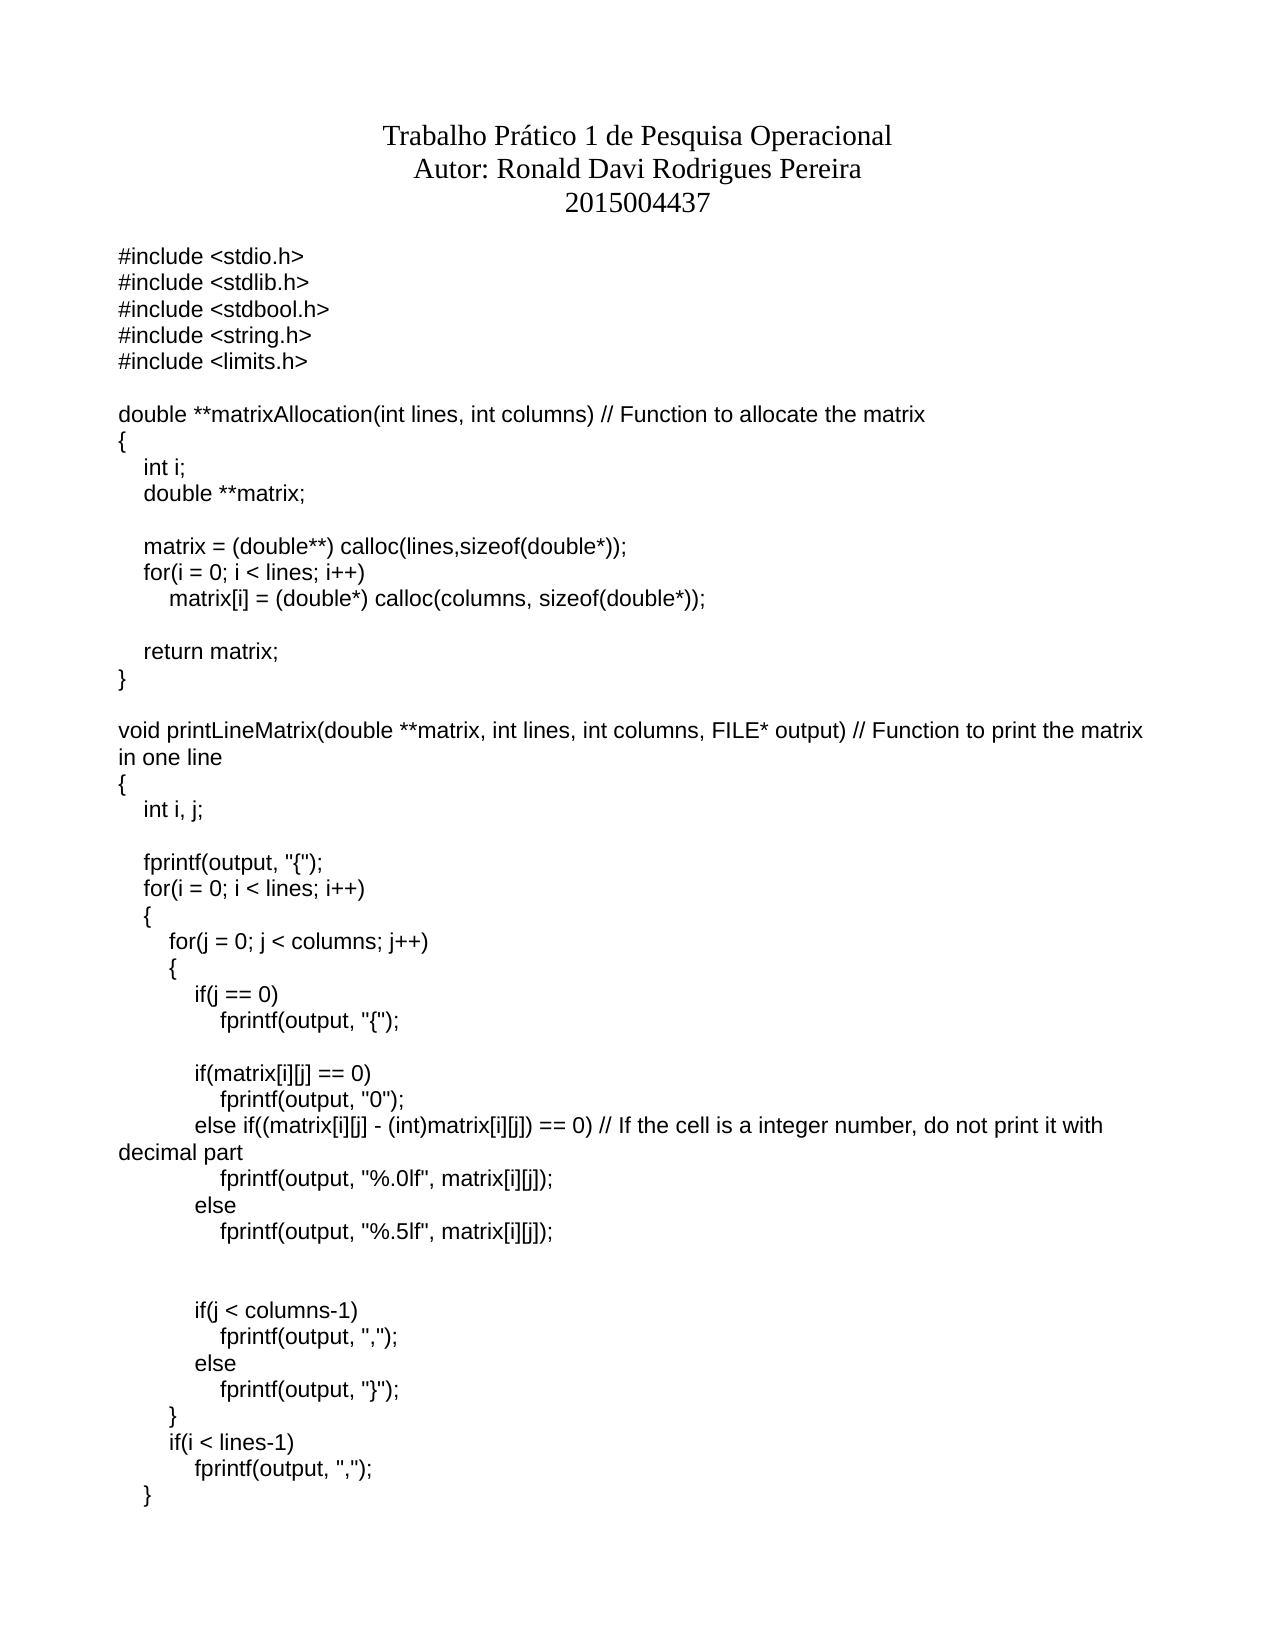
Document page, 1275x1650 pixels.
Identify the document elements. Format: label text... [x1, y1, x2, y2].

text fprintf(output, "{"); [118, 1007, 1157, 1033]
text for(i = 0; i < lines; i++) [118, 875, 1157, 902]
text if(j == 0) [118, 981, 1157, 1007]
text fprintf(output, "{"); [118, 849, 1157, 875]
text } [118, 1402, 1157, 1429]
text for(i = 0; i < lines; i++) [118, 559, 1157, 585]
text } [118, 664, 1157, 691]
text #include <limits.h> [118, 348, 1157, 374]
text fprintf(output, "%.5lf", matrix[i][j]); [118, 1218, 1157, 1244]
text int i, j; [118, 796, 1157, 823]
text fprintf(output, ","); [118, 1323, 1157, 1350]
text matrix[i] = (double*) calloc(columns, sizeof(double*)); [118, 585, 1157, 612]
text if(matrix[i][j] == 0) [118, 1060, 1157, 1086]
text double **matrixAllocation(int lines, int columns) // Function to allocate the matrix [118, 401, 1157, 427]
text #include <stdbool.h> [118, 296, 1157, 322]
text if(j < columns-1) [118, 1297, 1157, 1323]
text fprintf(output, "%.0lf", matrix[i][j]); [118, 1165, 1157, 1192]
text } [118, 1481, 1157, 1508]
text double **matrix; [118, 480, 1157, 506]
text { [118, 954, 1157, 981]
text Autor: Ronald Davi Rodrigues Pereira [118, 152, 1157, 185]
text int i; [118, 454, 1157, 480]
text matrix = (double**) calloc(lines,sizeof(double*)); [118, 533, 1157, 559]
text fprintf(output, ","); [118, 1455, 1157, 1481]
text { [118, 902, 1157, 928]
text Trabalho Prático 1 de Pesquisa Operacional [118, 118, 1157, 152]
text else [118, 1192, 1157, 1218]
text #include <stdio.h> [118, 243, 1157, 269]
text #include <stdlib.h> [118, 269, 1157, 296]
text if(i < lines-1) [118, 1429, 1157, 1455]
text { [118, 770, 1157, 796]
text fprintf(output, "0"); [118, 1086, 1157, 1112]
text for(j = 0; j < columns; j++) [118, 928, 1157, 954]
text void printLineMatrix(double **matrix, int lines, int columns, FILE* output) // Function to print the matrix in one line [118, 717, 1157, 770]
text { [118, 427, 1157, 454]
text #include <string.h> [118, 322, 1157, 348]
text 2015004437 [118, 185, 1157, 219]
text return matrix; [118, 638, 1157, 664]
text else [118, 1350, 1157, 1376]
text fprintf(output, "}"); [118, 1376, 1157, 1402]
text else if((matrix[i][j] - (int)matrix[i][j]) == 0) // If the cell is a integer number, do not print it with decimal part [118, 1112, 1157, 1165]
